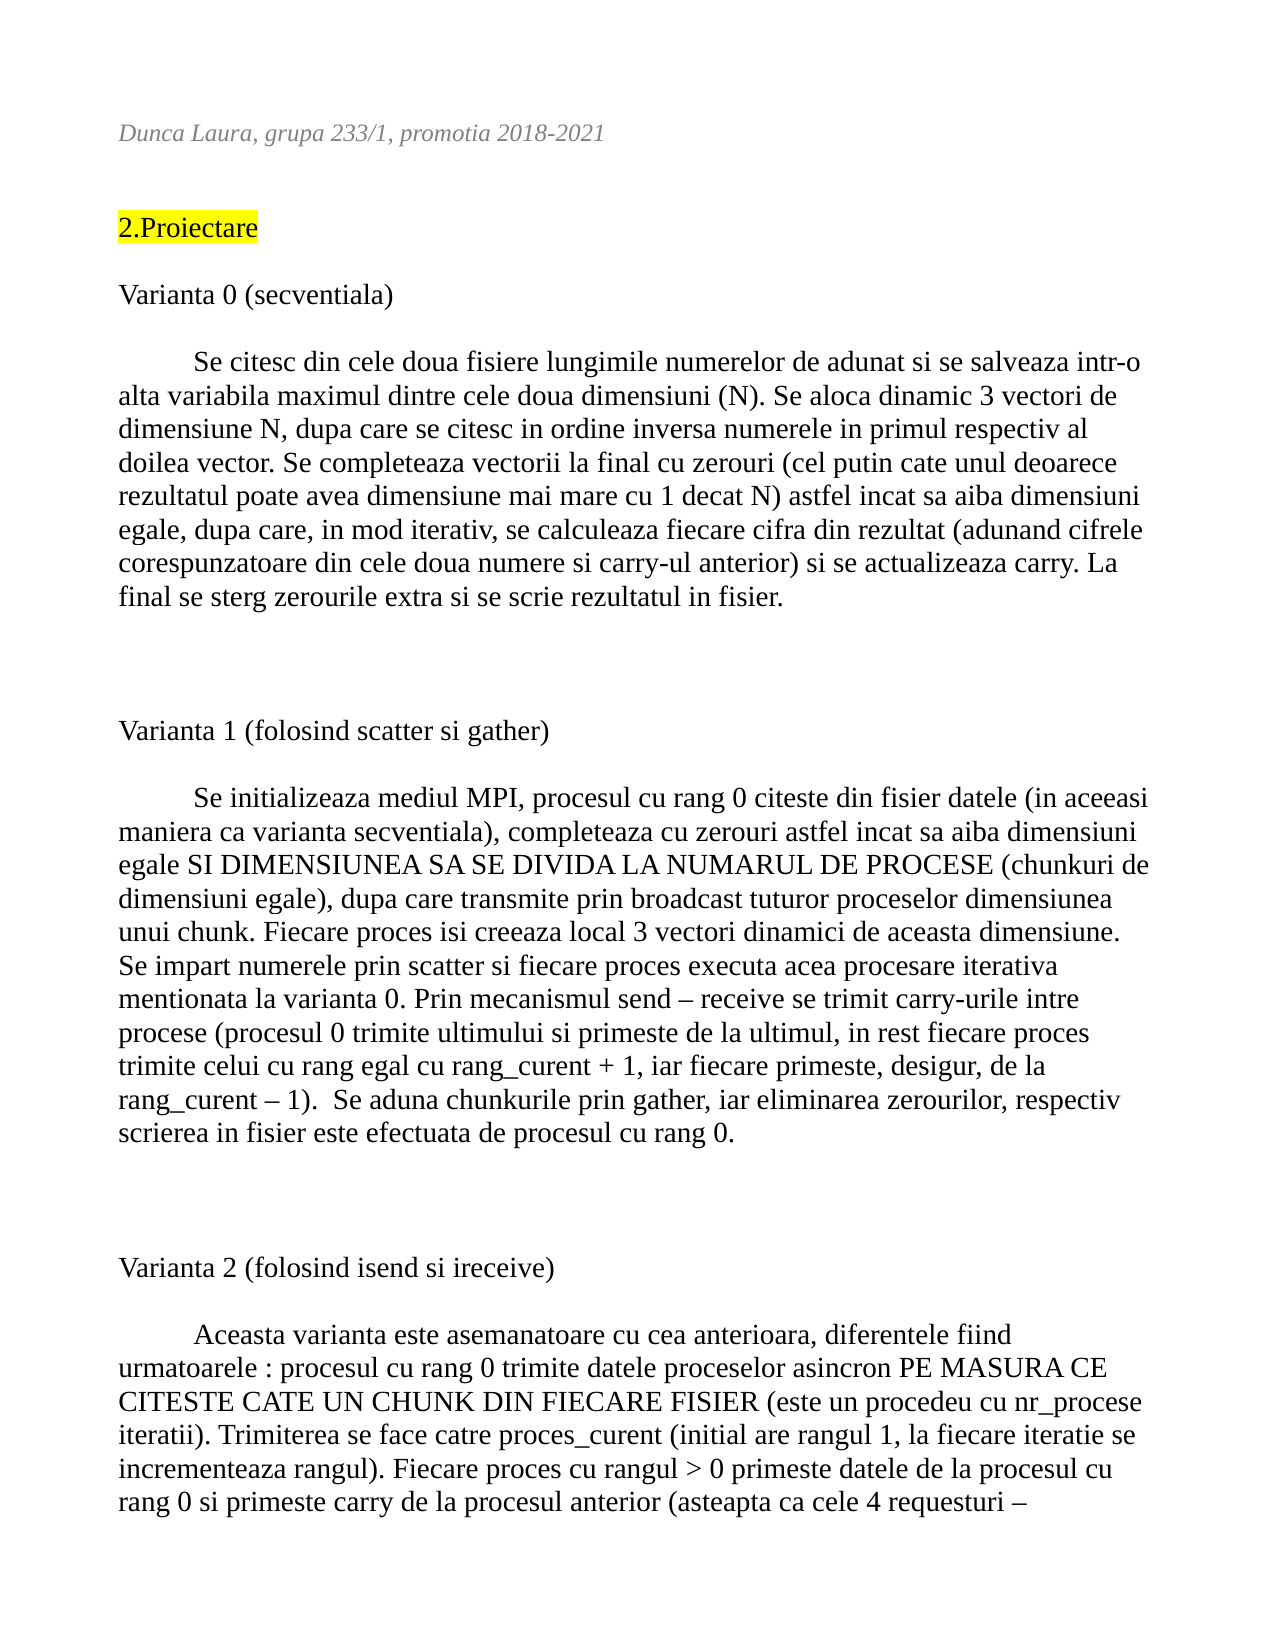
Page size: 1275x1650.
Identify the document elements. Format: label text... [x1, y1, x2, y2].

text Se citesc din cele doua fisiere lungimile numerelor de adunat si se salveaza intr-o alta variabila maximul dintre cele doua dimensiuni (N). Se aloca dinamic 3 vectori de dimensiune N, dupa care se citesc in ordine inversa numerele in primul respectiv al doilea vector. Se completeaza vectorii la final cu zerouri (cel putin cate unul deoarece rezultatul poate avea dimensiune mai mare cu 1 decat N) astfel incat sa aiba dimensiuni egale, dupa care, in mod iterativ, se calculeaza fiecare cifra din rezultat (adunand cifrele corespunzatoare din cele doua numere si carry-ul anterior) si se actualizeaza carry. La final se sterg zerourile extra si se scrie rezultatul in fisier. [118, 344, 1157, 612]
text Se initializeaza mediul MPI, procesul cu rang 0 citeste din fisier datele (in aceeasi maniera ca varianta secventiala), completeaza cu zerouri astfel incat sa aiba dimensiuni egale SI DIMENSIUNEA SA SE DIVIDA LA NUMARUL DE PROCESE (chunkuri de dimensiuni egale), dupa care transmite prin broadcast tuturor proceselor dimensiunea unui chunk. Fiecare proces isi creeaza local 3 vectori dinamici de aceasta dimensiune. Se impart numerele prin scatter si fiecare proces executa acea procesare iterativa mentionata la varianta 0. Prin mecanismul send – receive se trimit carry-urile intre procese (procesul 0 trimite ultimului si primeste de la ultimul, in rest fiecare proces trimite celui cu rang egal cu rang_curent + 1, iar fiecare primeste, desigur, de la rang_curent – 1). Se aduna chunkurile prin gather, iar eliminarea zerourilor, respectiv scrierea in fisier este efectuata de procesul cu rang 0. [118, 780, 1157, 1149]
text Varianta 0 (secventiala) [118, 277, 1157, 311]
text Varianta 2 (folosind isend si ireceive) [118, 1250, 1157, 1283]
text 2.Proiectare [118, 176, 1157, 243]
text Varianta 1 (folosind scatter si gather) [118, 713, 1157, 747]
text Aceasta varianta este asemanatoare cu cea anterioara, diferentele fiind urmatoarele : procesul cu rang 0 trimite datele proceselor asincron PE MASURA CE CITESTE CATE UN CHUNK DIN FIECARE FISIER (este un procedeu cu nr_procese iteratii). Trimiterea se face catre proces_curent (initial are rangul 1, la fiecare iteratie se incrementeaza rangul). Fiecare proces cu rangul > 0 primeste datele de la procesul cu rang 0 si primeste carry de la procesul anterior (asteapta ca cele 4 requesturi – [118, 1317, 1157, 1518]
